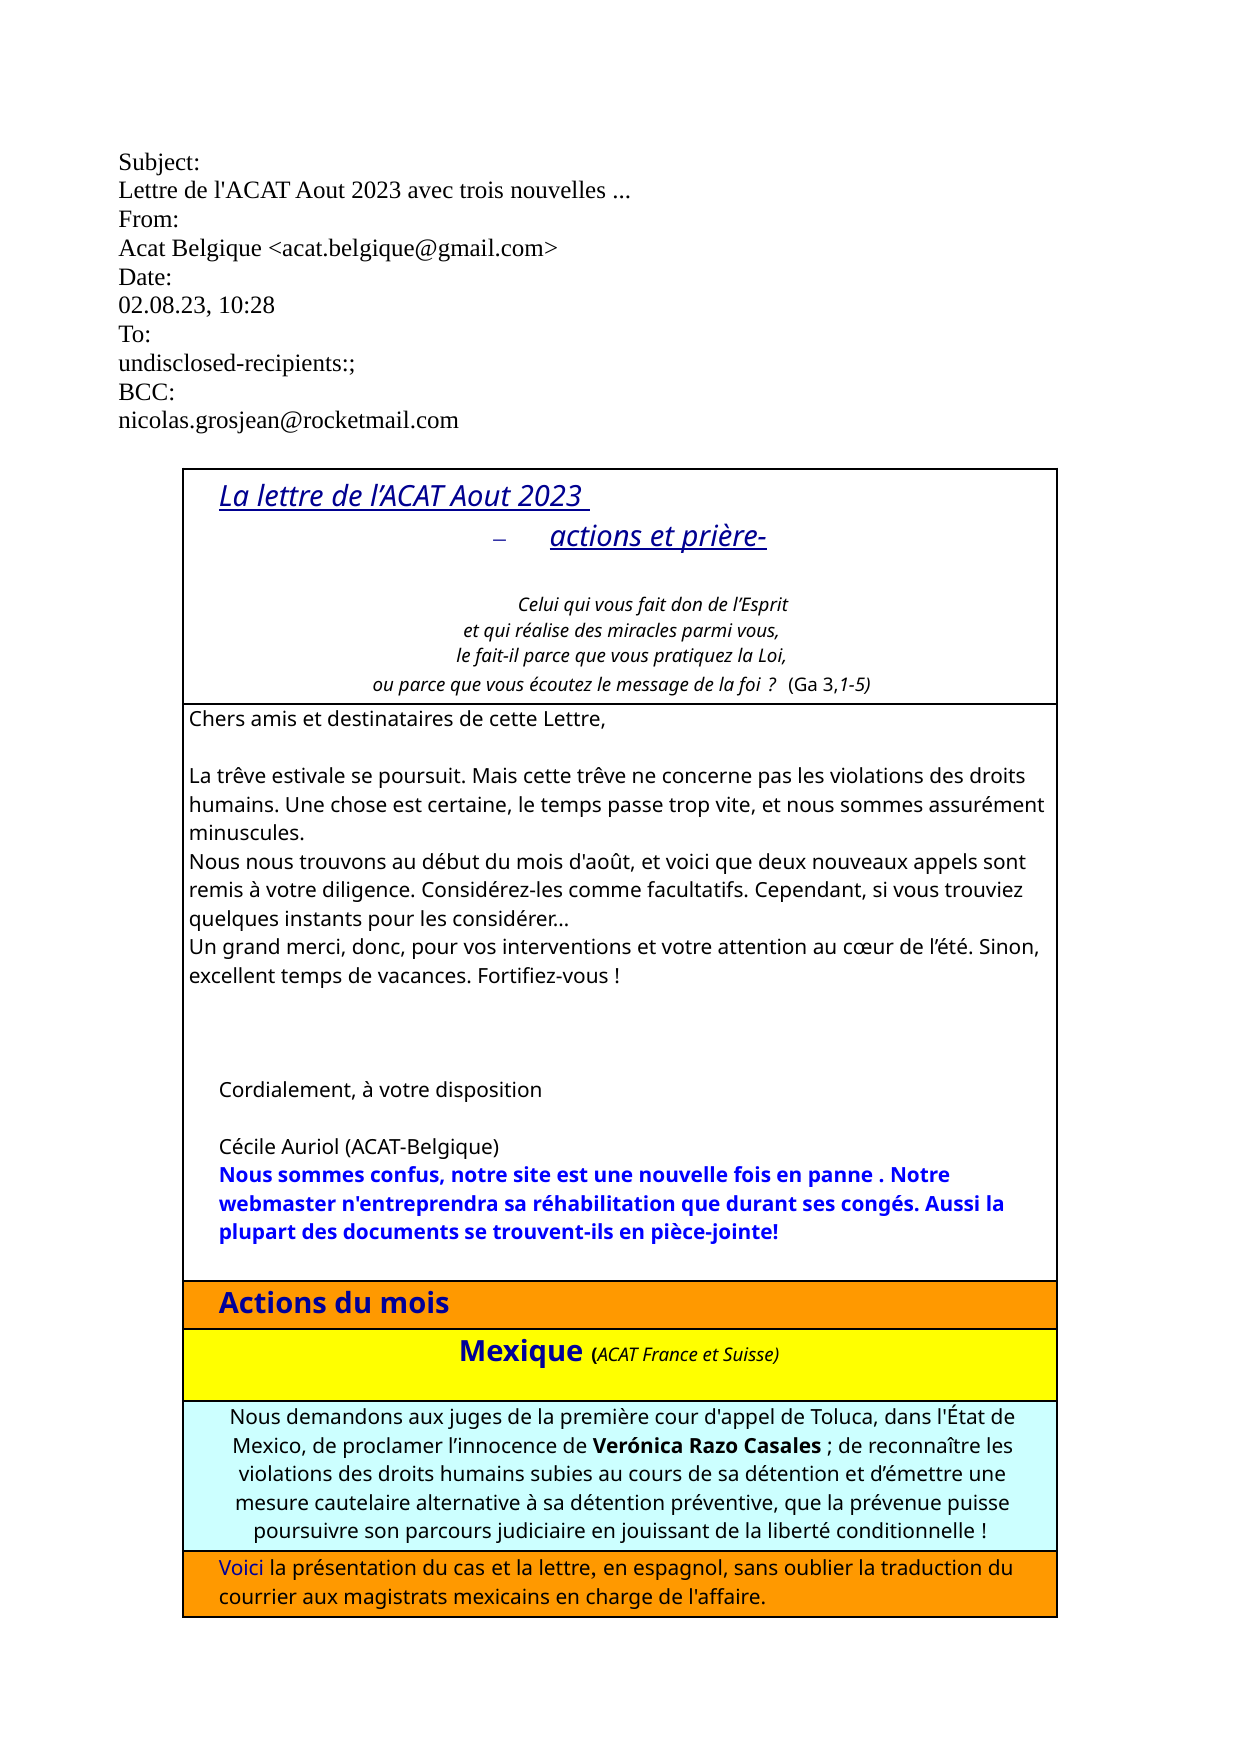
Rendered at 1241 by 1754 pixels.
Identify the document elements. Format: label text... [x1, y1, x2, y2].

table_cell Date: 02.08.23, 10:28 [118, 262, 1122, 319]
table_cell Nous demandons aux juges de la première cour d'appel de Toluca, dans l'État de Mexico, de proclamer l’innocence de Verónica Razo Casales ; de reconnaître les violations des droits humains subies au cours de sa détention et d’émettre une mesure cautelaire alternative à sa détention préventive, que la prévenue puisse poursuivre son parcours judiciaire en jouissant de la liberté conditionnelle ! [184, 1402, 1056, 1550]
table_cell Voici la présentation du cas et la lettre, en espagnol, sans oublier la traduction du courrier aux magistrats mexicains en charge de l'affaire. [184, 1552, 1056, 1616]
table_header La lettre de l’ACAT Aout 2023 – actions et prière- Celui qui vous fait don de l’Esprit et qui réalise des miracles parmi vous, le fait-il parce que vous pratiquez la Loi, ou parce que vous écoutez le message de la foi ? (Ga 3,1-5) [184, 470, 1056, 702]
table_cell Chers amis et destinataires de cette Lettre, La trêve estivale se poursuit. Mais cette trêve ne concerne pas les violations des droits humains. Une chose est certaine, le temps passe trop vite, et nous sommes assurément minuscules. Nous nous trouvons au début du mois d'août, et voici que deux nouveaux appels sont remis à votre diligence. Considérez-les comme facultatifs. Cependant, si vous trouviez quelques instants pour les considérer… Un grand merci, donc, pour vos interventions et votre attention au cœur de l’été. Sinon, excellent temps de vacances. Fortifiez-vous ! Cordialement, à votre disposition Cécile Auriol (ACAT-Belgique) Nous sommes confus, notre site est une nouvelle fois en panne . Notre webmaster n'entreprendra sa réhabilitation que durant ses congés. Aussi la plupart des documents se trouvent-ils en pièce-jointe! [184, 705, 1056, 1280]
table_cell From: Acat Belgique <acat.belgique@gmail.com> [118, 204, 1122, 262]
table_cell Actions du mois [184, 1282, 1056, 1328]
table_cell BCC: nicolas.grosjean@rocketmail.com [118, 377, 1122, 434]
table_cell Mexique (ACAT France et Suisse) [184, 1330, 1056, 1400]
table_header Subject: Lettre de l'ACAT Aout 2023 avec trois nouvelles ... [118, 147, 1122, 204]
table_header To: undisclosed-recipients:; [118, 319, 1122, 377]
